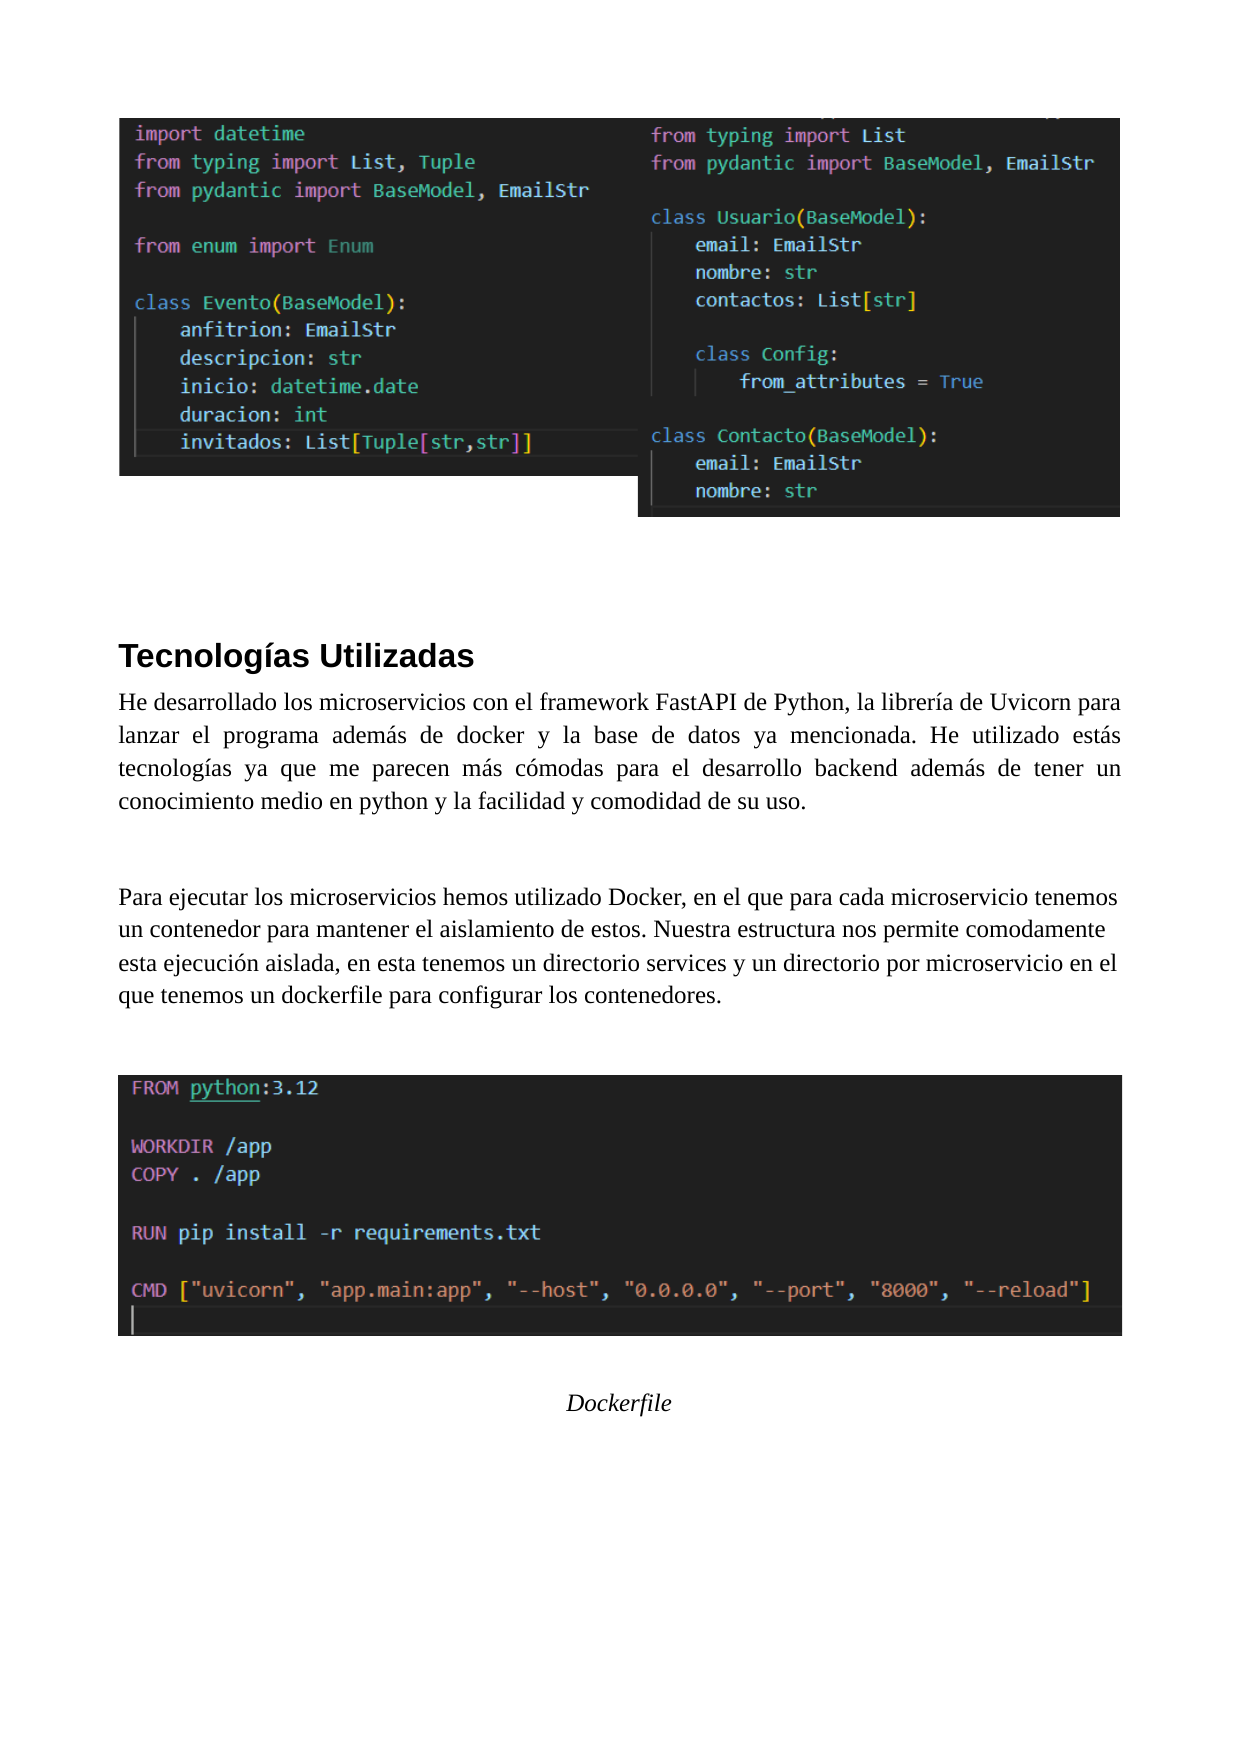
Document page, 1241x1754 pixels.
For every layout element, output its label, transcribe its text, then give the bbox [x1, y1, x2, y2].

text Para ejecutar los microservicios hemos utilizado Docker, en el que para cada microservicio tenemos un contenedor para mantener el aislamiento de estos. Nuestra estructura nos permite comodamente esta ejecución aislada, en esta tenemos un directorio services y un directorio por microservicio en el que tenemos un dockerfile para configurar los contenedores. [118, 882, 1122, 1009]
picture [118, 1075, 1123, 1336]
text He desarrollado los microservicios con el framework FastAPI de Python, la librería de Uvicorn para lanzar el programa además de docker y la base de datos ya mencionada. He utilizado estás tecnologías ya que me parecen más cómodas para el desarrollo backend además de tener un conocimiento medio en python y la facilidad y comodidad de su uso. [118, 687, 1122, 815]
subtitle Tecnologías Utilizadas [118, 636, 1122, 675]
picture [119, 118, 1120, 517]
text Dockerfile [118, 1388, 1122, 1416]
